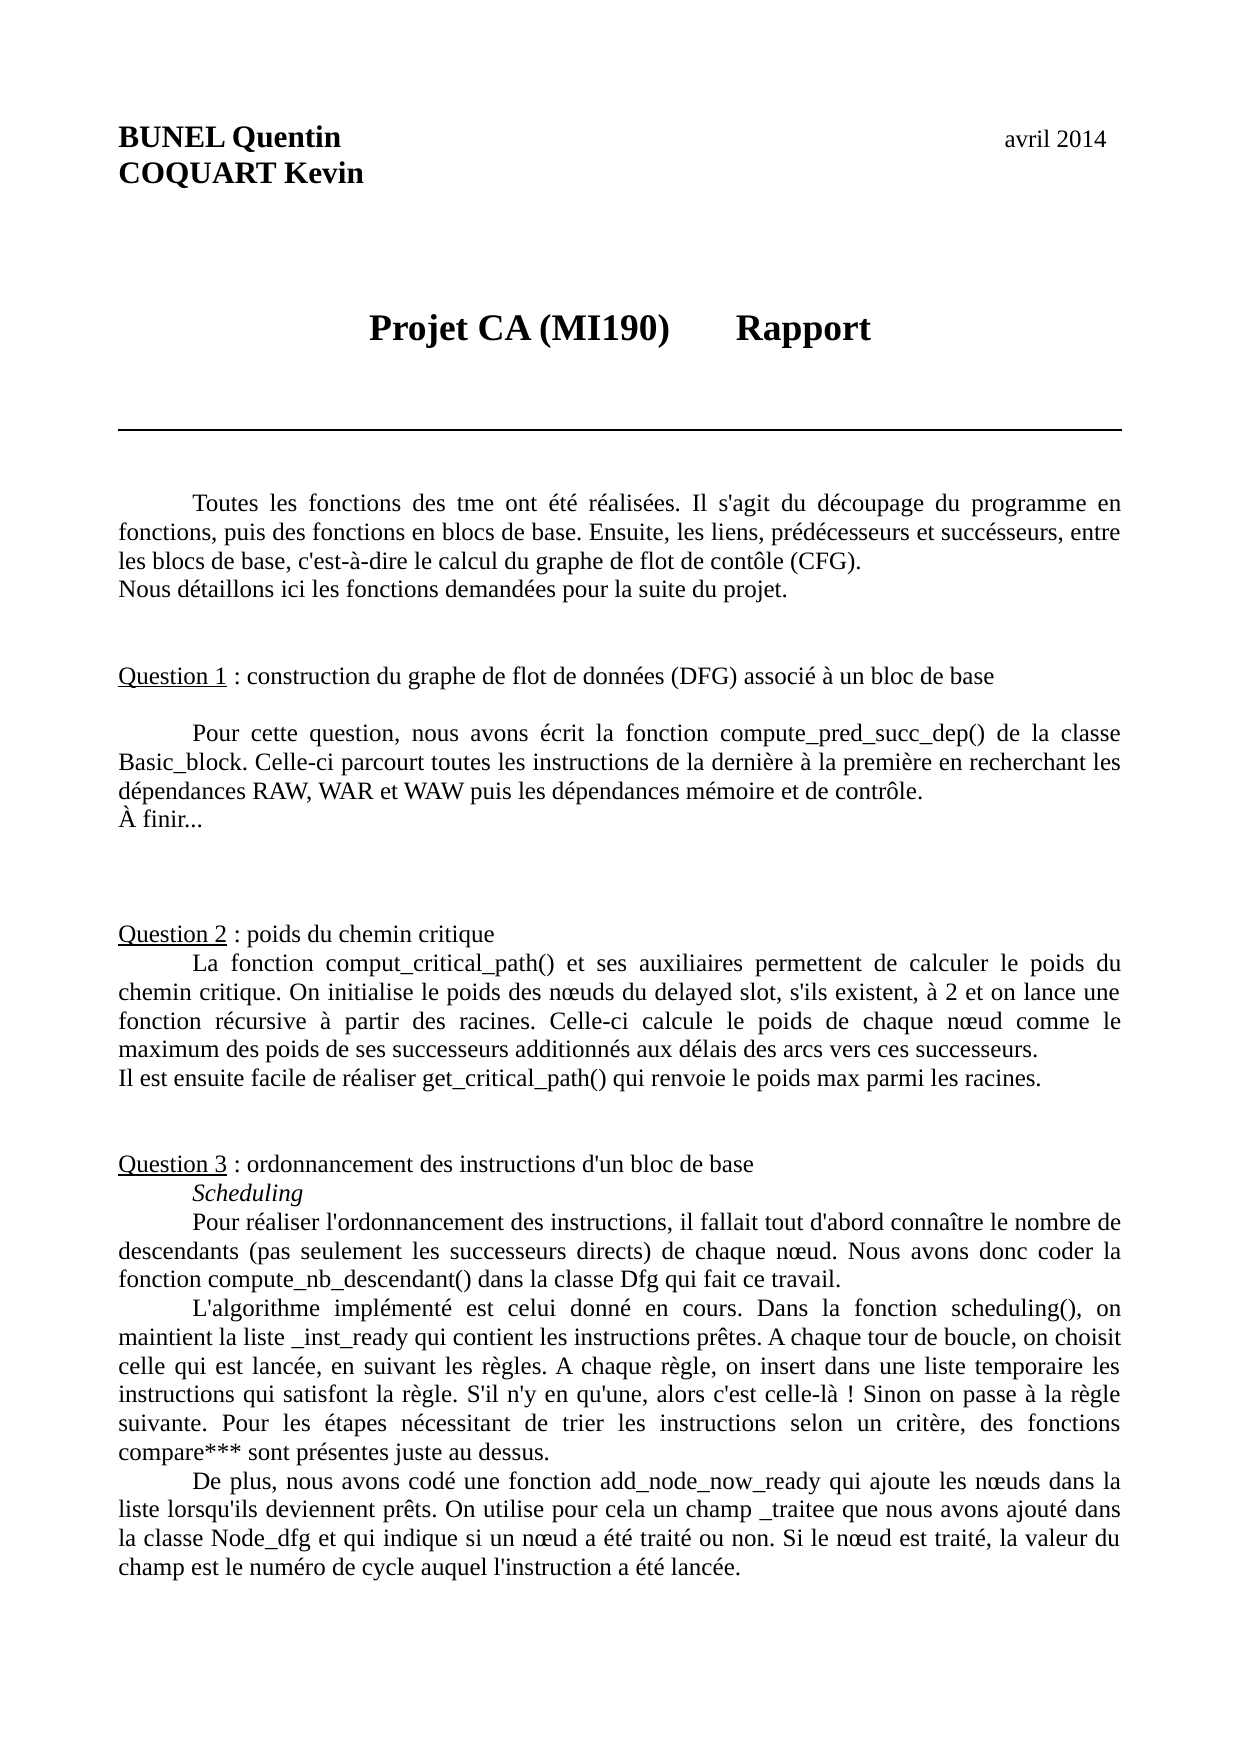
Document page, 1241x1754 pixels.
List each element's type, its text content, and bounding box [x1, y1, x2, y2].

text Scheduling [118, 1178, 1122, 1207]
text À finir... [118, 804, 1122, 833]
text Question 3 : ordonnancement des instructions d'un bloc de base [118, 1149, 1122, 1178]
text La fonction comput_critical_path() et ses auxiliaires permettent de calculer le poids du chemin critique. On initialise le poids des nœuds du delayed slot, s'ils existent, à 2 et on lance une fonction récursive à partir des racines. Celle-ci calcule le poids de chaque nœud comme le maximum des poids de ses successeurs additionnés aux délais des arcs vers ces successeurs. [118, 948, 1122, 1063]
text Pour cette question, nous avons écrit la fonction compute_pred_succ_dep() de la classe Basic_block. Celle-ci parcourt toutes les instructions de la dernière à la première en recherchant les dépendances RAW, WAR et WAW puis les dépendances mémoire et de contrôle. [118, 718, 1122, 804]
text Question 1 : construction du graphe de flot de données (DFG) associé à un bloc de base [118, 661, 1122, 689]
text L'algorithme implémenté est celui donné en cours. Dans la fonction scheduling(), on maintient la liste _inst_ready qui contient les instructions prêtes. A chaque tour de boucle, on choisit celle qui est lancée, en suivant les règles. A chaque règle, on insert dans une liste temporaire les instructions qui satisfont la règle. S'il n'y en qu'une, alors c'est celle-là ! Sinon on passe à la règle suivante. Pour les étapes nécessitant de trier les instructions selon un critère, des fonctions compare*** sont présentes juste au dessus. [118, 1293, 1122, 1466]
text Projet CA (MI190) Rapport [118, 305, 1122, 348]
text COQUART Kevin [118, 154, 1122, 190]
text Question 2 : poids du chemin critique [118, 919, 1122, 948]
text Il est ensuite facile de réaliser get_critical_path() qui renvoie le poids max parmi les racines. [118, 1063, 1122, 1092]
text Nous détaillons ici les fonctions demandées pour la suite du projet. [118, 574, 1122, 603]
text Toutes les fonctions des tme ont été réalisées. Il s'agit du découpage du programme en fonctions, puis des fonctions en blocs de base. Ensuite, les liens, prédécesseurs et succésseurs, entre les blocs de base, c'est-à-dire le calcul du graphe de flot de contôle (CFG). [118, 488, 1122, 574]
text De plus, nous avons codé une fonction add_node_now_ready qui ajoute les nœuds dans la liste lorsqu'ils deviennent prêts. On utilise pour cela un champ _traitee que nous avons ajouté dans la classe Node_dfg et qui indique si un nœud a été traité ou non. Si le nœud est traité, la valeur du champ est le numéro de cycle auquel l'instruction a été lancée. [118, 1466, 1122, 1581]
text Pour réaliser l'ordonnancement des instructions, il fallait tout d'abord connaître le nombre de descendants (pas seulement les successeurs directs) de chaque nœud. Nous avons donc coder la fonction compute_nb_descendant() dans la classe Dfg qui fait ce travail. [118, 1207, 1122, 1293]
text BUNEL Quentin avril 2014 [118, 118, 1122, 154]
